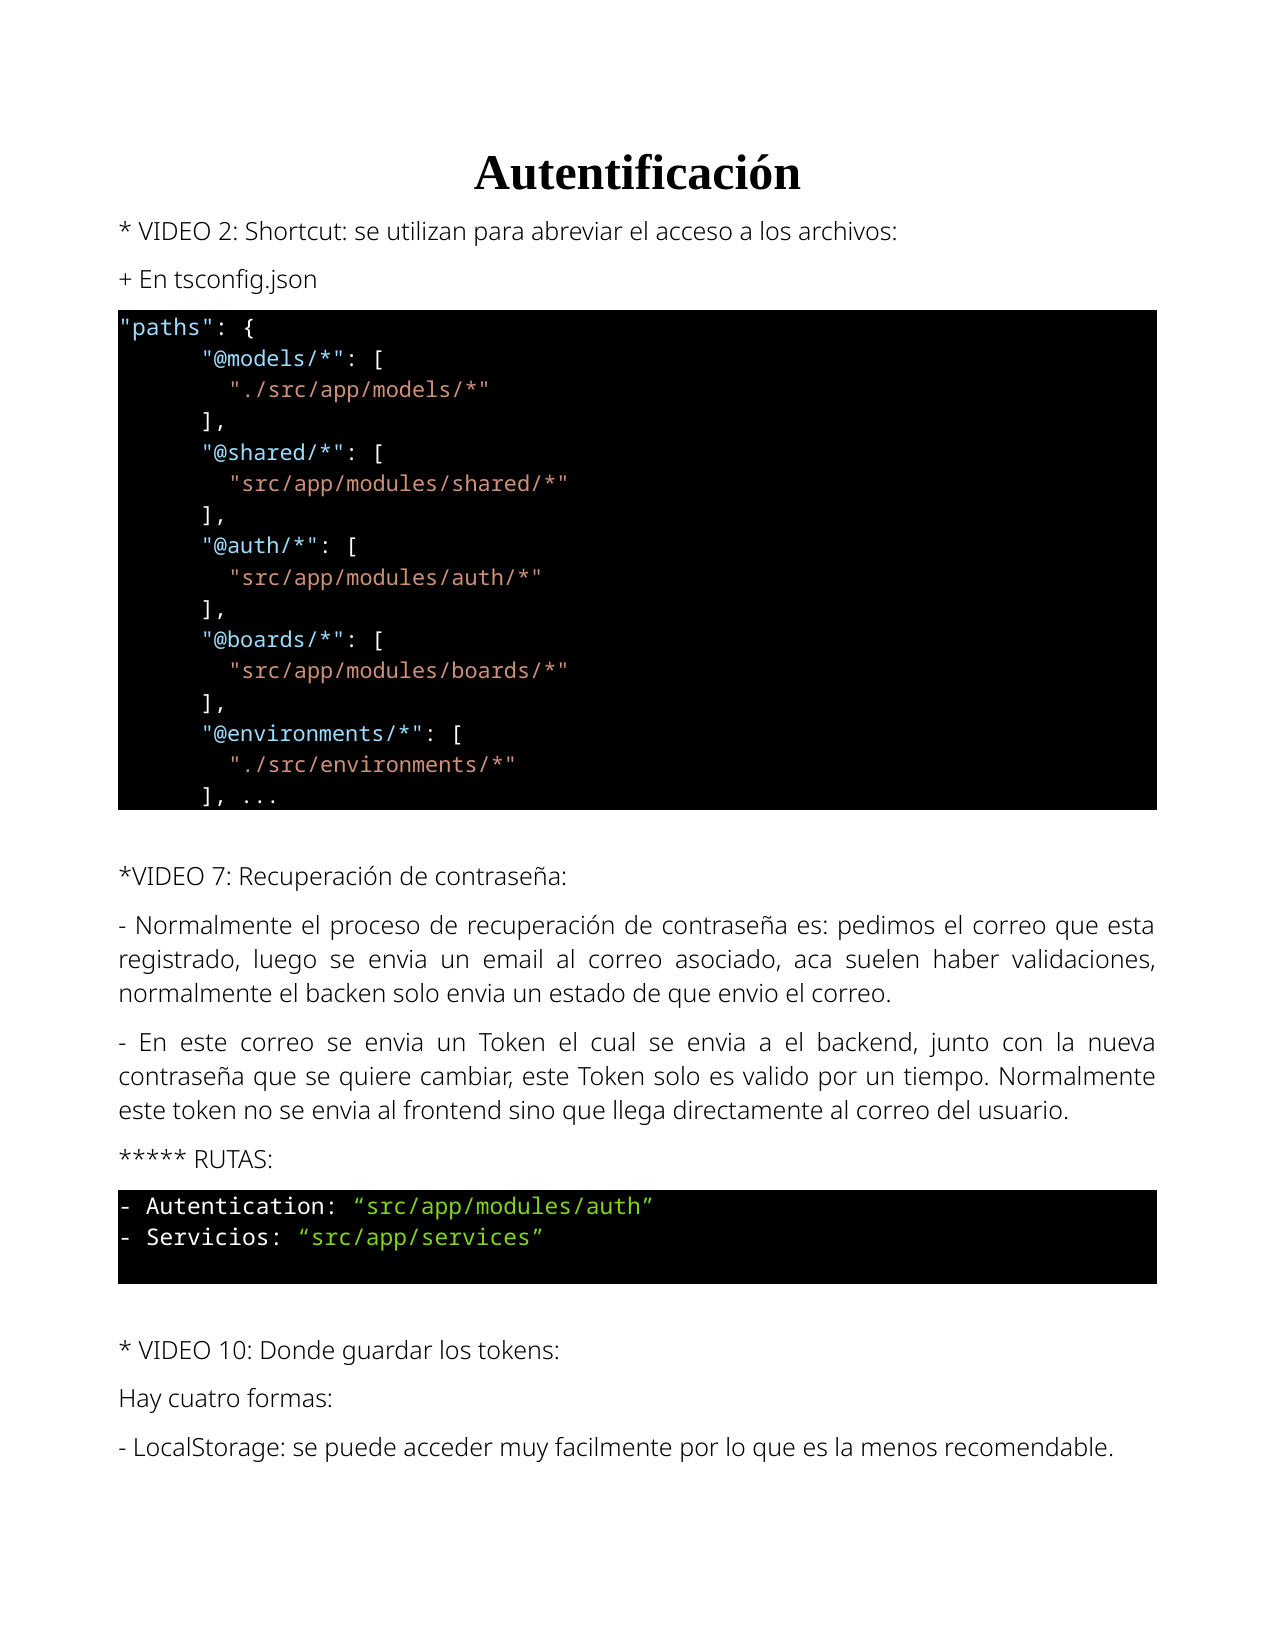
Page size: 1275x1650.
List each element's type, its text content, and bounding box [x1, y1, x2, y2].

subtitle Autentificación [118, 143, 1157, 201]
text Hay cuatro formas: [118, 1381, 1157, 1415]
text "@auth/*": [ [118, 529, 1157, 560]
text - En este correo se envia un Token el cual se envia a el backend, junto con la nueva contraseña que se quiere cambiar, este Token solo es valido por un tiempo. Normalmente este token no se envia al frontend sino que llega directamente al correo del usuario. [118, 1024, 1157, 1127]
text "@shared/*": [ [118, 435, 1157, 467]
text - Servicios: “src/app/services” [118, 1221, 1157, 1252]
text "./src/app/models/*" [118, 373, 1157, 404]
text ], ... [118, 779, 1157, 810]
text - LocalStorage: se puede acceder muy facilmente por lo que es la menos recomendable. [118, 1429, 1157, 1464]
text "src/app/modules/shared/*" [118, 467, 1157, 498]
text "./src/environments/*" [118, 748, 1157, 779]
text *VIDEO 7: Recuperación de contraseña: [118, 859, 1157, 893]
text ], [118, 404, 1157, 435]
text "src/app/modules/boards/*" [118, 654, 1157, 685]
text "@models/*": [ [118, 342, 1157, 373]
text ], [118, 685, 1157, 717]
text "src/app/modules/auth/*" [118, 560, 1157, 592]
text "paths": { [118, 310, 1157, 342]
text * VIDEO 2: Shortcut: se utilizan para abreviar el acceso a los archivos: [118, 213, 1157, 247]
text ], [118, 592, 1157, 623]
text "@boards/*": [ [118, 623, 1157, 654]
text * VIDEO 10: Donde guardar los tokens: [118, 1332, 1157, 1366]
text ***** RUTAS: [118, 1141, 1157, 1175]
text - Normalmente el proceso de recuperación de contraseña es: pedimos el correo que esta registrado, luego se envia un email al correo asociado, aca suelen haber validaciones, normalmente el backen solo envia un estado de que envio el correo. [118, 908, 1157, 1010]
text + En tsconfig.json [118, 262, 1157, 296]
text ], [118, 498, 1157, 529]
text "@environments/*": [ [118, 717, 1157, 748]
text - Autentication: “src/app/modules/auth” [118, 1190, 1157, 1221]
